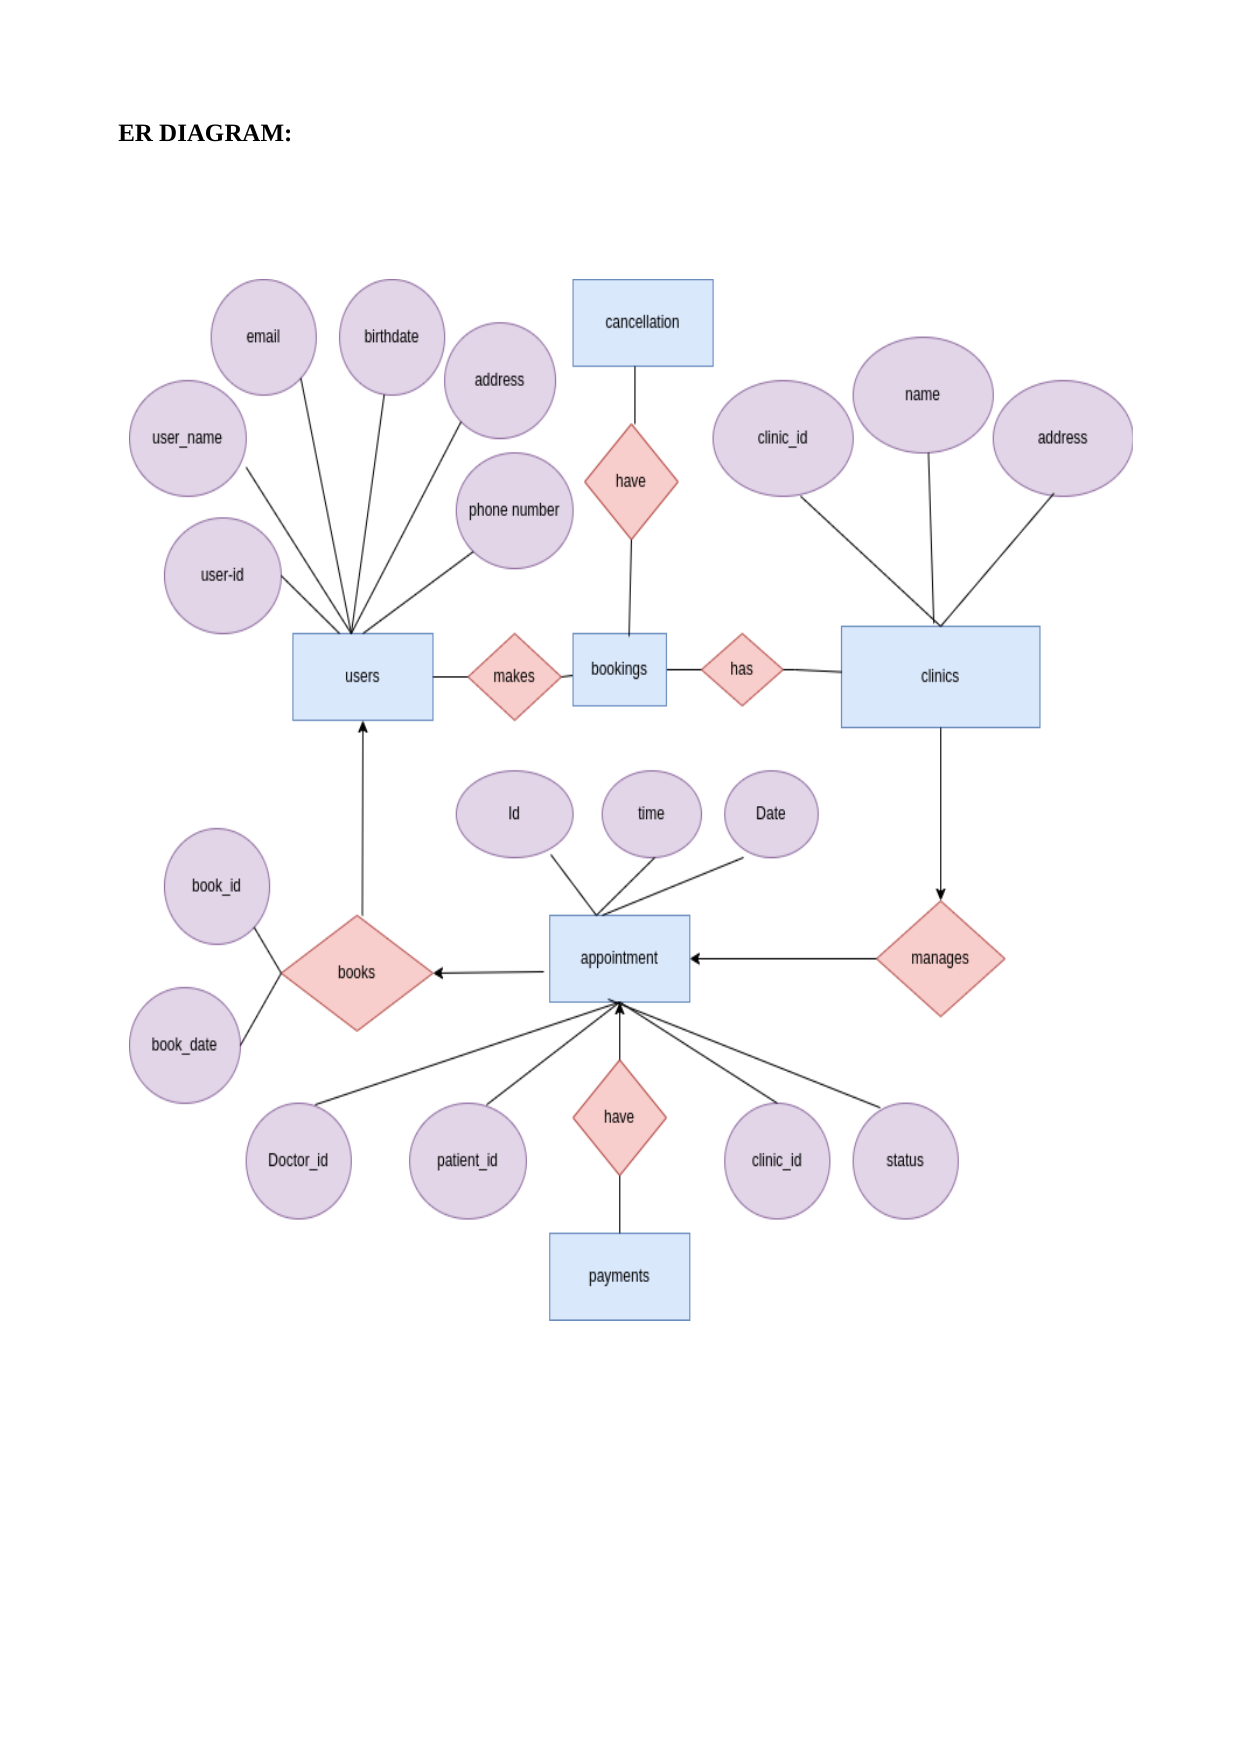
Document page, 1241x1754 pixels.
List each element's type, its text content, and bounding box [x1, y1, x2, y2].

text ER DIAGRAM: [118, 118, 1122, 180]
picture [129, 279, 1133, 1321]
